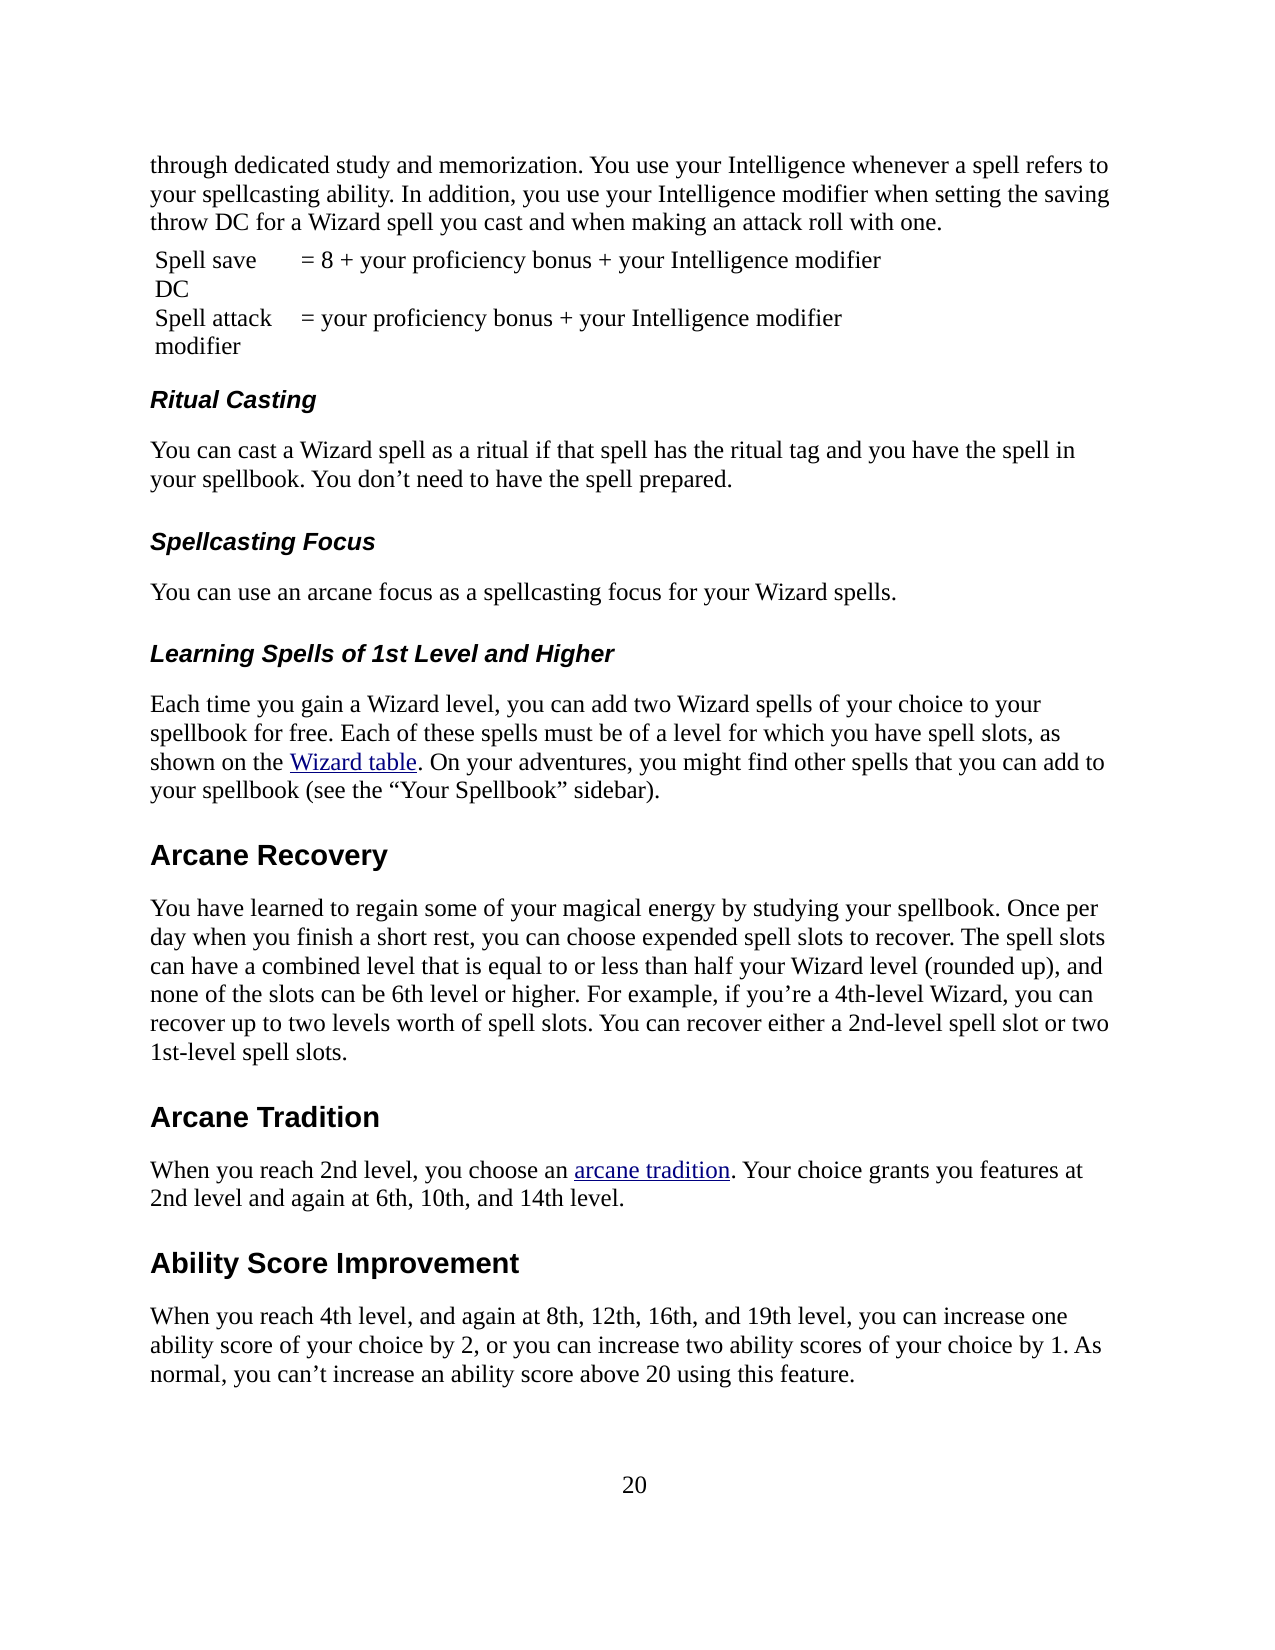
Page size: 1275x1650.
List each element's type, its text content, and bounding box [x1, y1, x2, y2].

table_header Spell save DC [150, 245, 296, 303]
table_cell = your proficiency bonus + your Intelligence modifier [296, 303, 1125, 360]
text When you reach 4th level, and again at 8th, 12th, 16th, and 19th level, you can increase one ability score of your choice by 2, or you can increase two ability scores of your choice by 1. As normal, you can’t increase an ability score above 20 using this feature. [150, 1301, 1125, 1387]
text You can cast a Wizard spell as a ritual if that spell has the ritual tag and you have the spell in your spellbook. You don’t need to have the spell prepared. [150, 435, 1125, 493]
subtitle Ability Score Improvement [150, 1246, 1125, 1280]
text When you reach 2nd level, you choose an arcane tradition. Your choice grants you features at 2nd level and again at 6th, 10th, and 14th level. [150, 1155, 1125, 1212]
table_cell Spell attack modifier [150, 303, 296, 360]
table_header = 8 + your proficiency bonus + your Intelligence modifier [296, 245, 1125, 303]
text through dedicated study and memorization. You use your Intelligence whenever a spell refers to your spellcasting ability. In addition, you use your Intelligence modifier when setting the saving throw DC for a Wizard spell you cast and when making an attack roll with one. [150, 150, 1125, 236]
text You have learned to regain some of your magical energy by studying your spellbook. Once per day when you finish a short rest, you can choose expended spell slots to recover. The spell slots can have a combined level that is equal to or less than half your Wizard level (rounded up), and none of the slots can be 6th level or higher. For example, if you’re a 4th-level Wizard, you can recover up to two levels worth of spell slots. You can recover either a 2nd-level spell slot or two 1st-level spell slots. [150, 893, 1125, 1066]
subtitle Arcane Recovery [150, 838, 1125, 872]
text Each time you gain a Wizard level, you can add two Wizard spells of your choice to your spellbook for free. Each of these spells must be of a level for which you have spell slots, as shown on the Wizard table. On your adventures, you might find other spells that you can add to your spellbook (see the “Your Spellbook” sidebar). [150, 689, 1125, 804]
subtitle Spellcasting Focus [150, 527, 1125, 555]
subtitle Learning Spells of 1st Level and Higher [150, 639, 1125, 668]
subtitle Arcane Tradition [150, 1100, 1125, 1133]
text You can use an arcane focus as a spellcasting focus for your Wizard spells. [150, 577, 1125, 605]
subtitle Ritual Casting [150, 385, 1125, 414]
